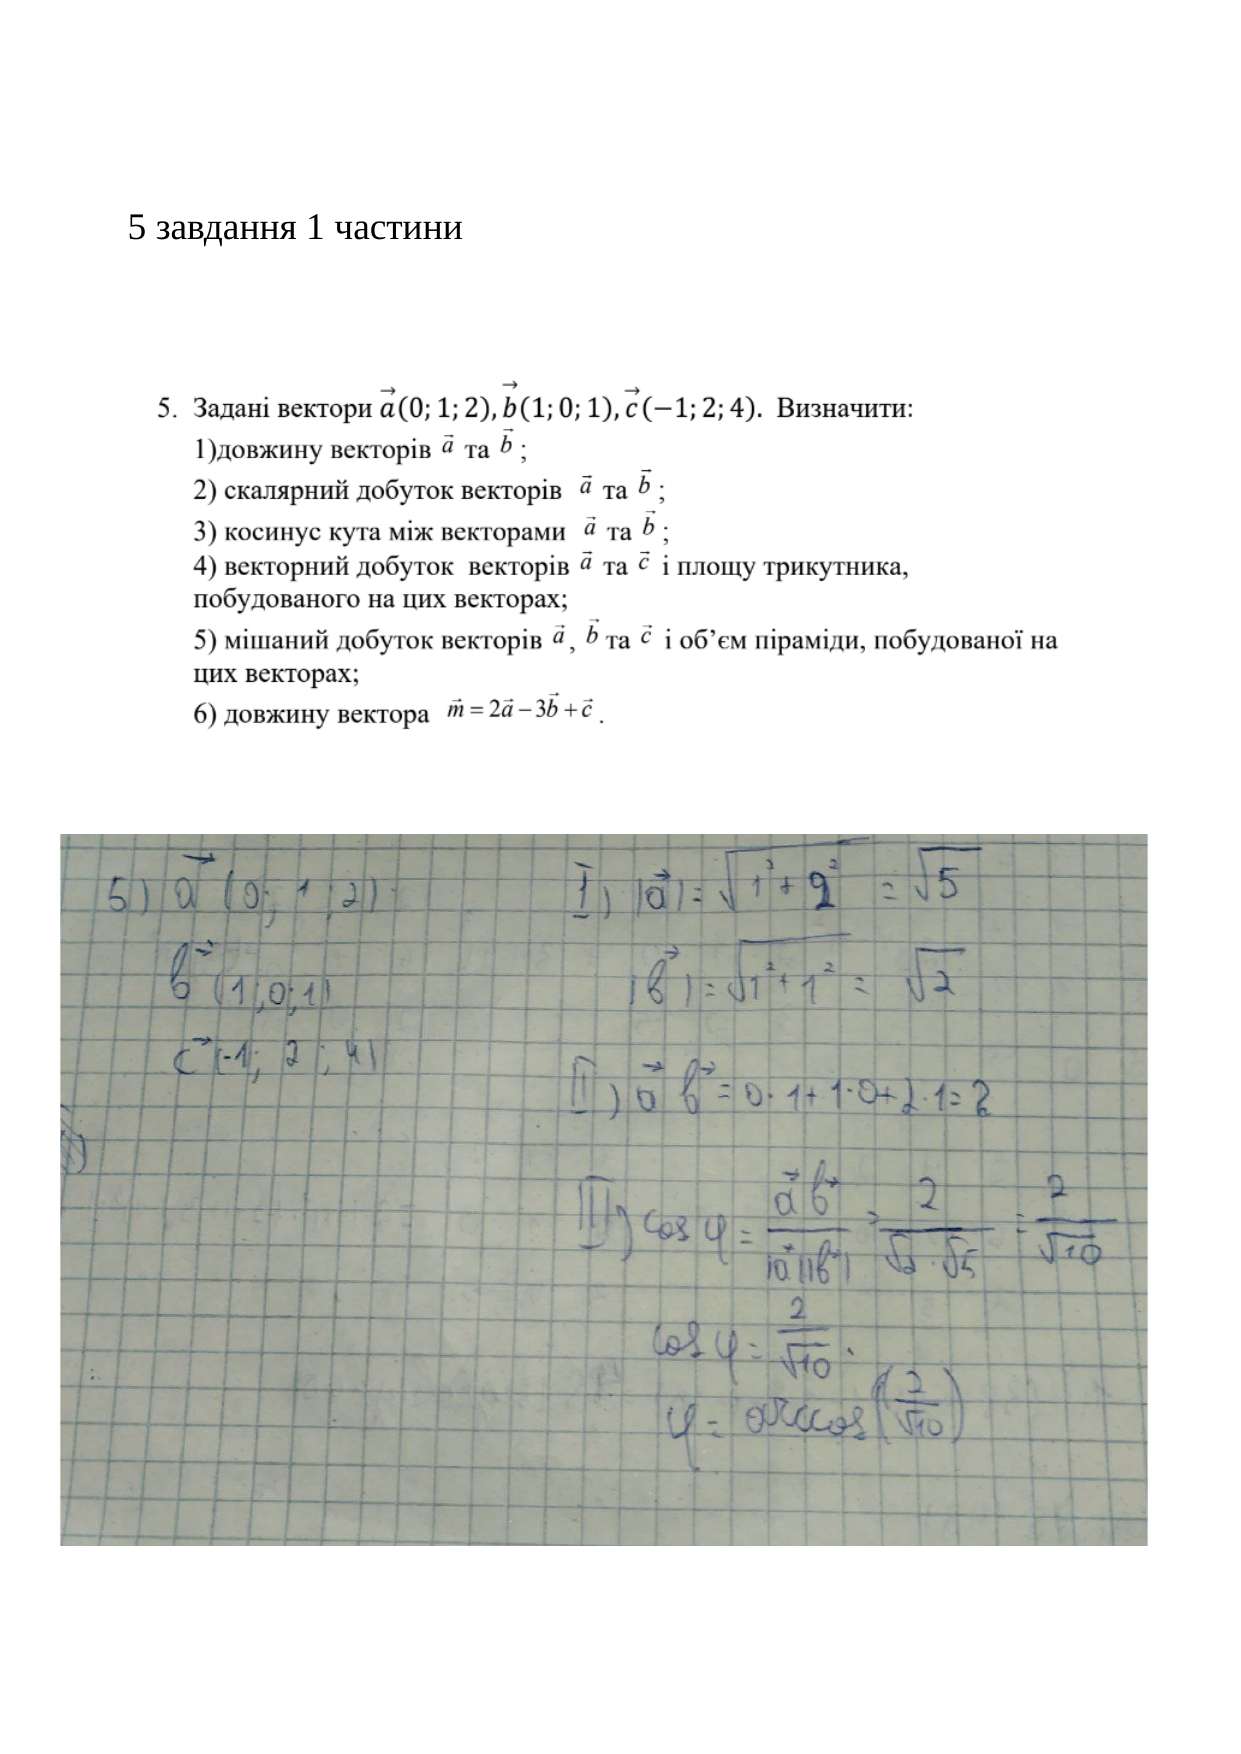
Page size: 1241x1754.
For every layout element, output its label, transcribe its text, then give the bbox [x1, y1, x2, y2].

text 5 завдання 1 частини [118, 204, 1122, 247]
picture [92, 363, 1097, 758]
picture [60, 834, 1148, 1546]
